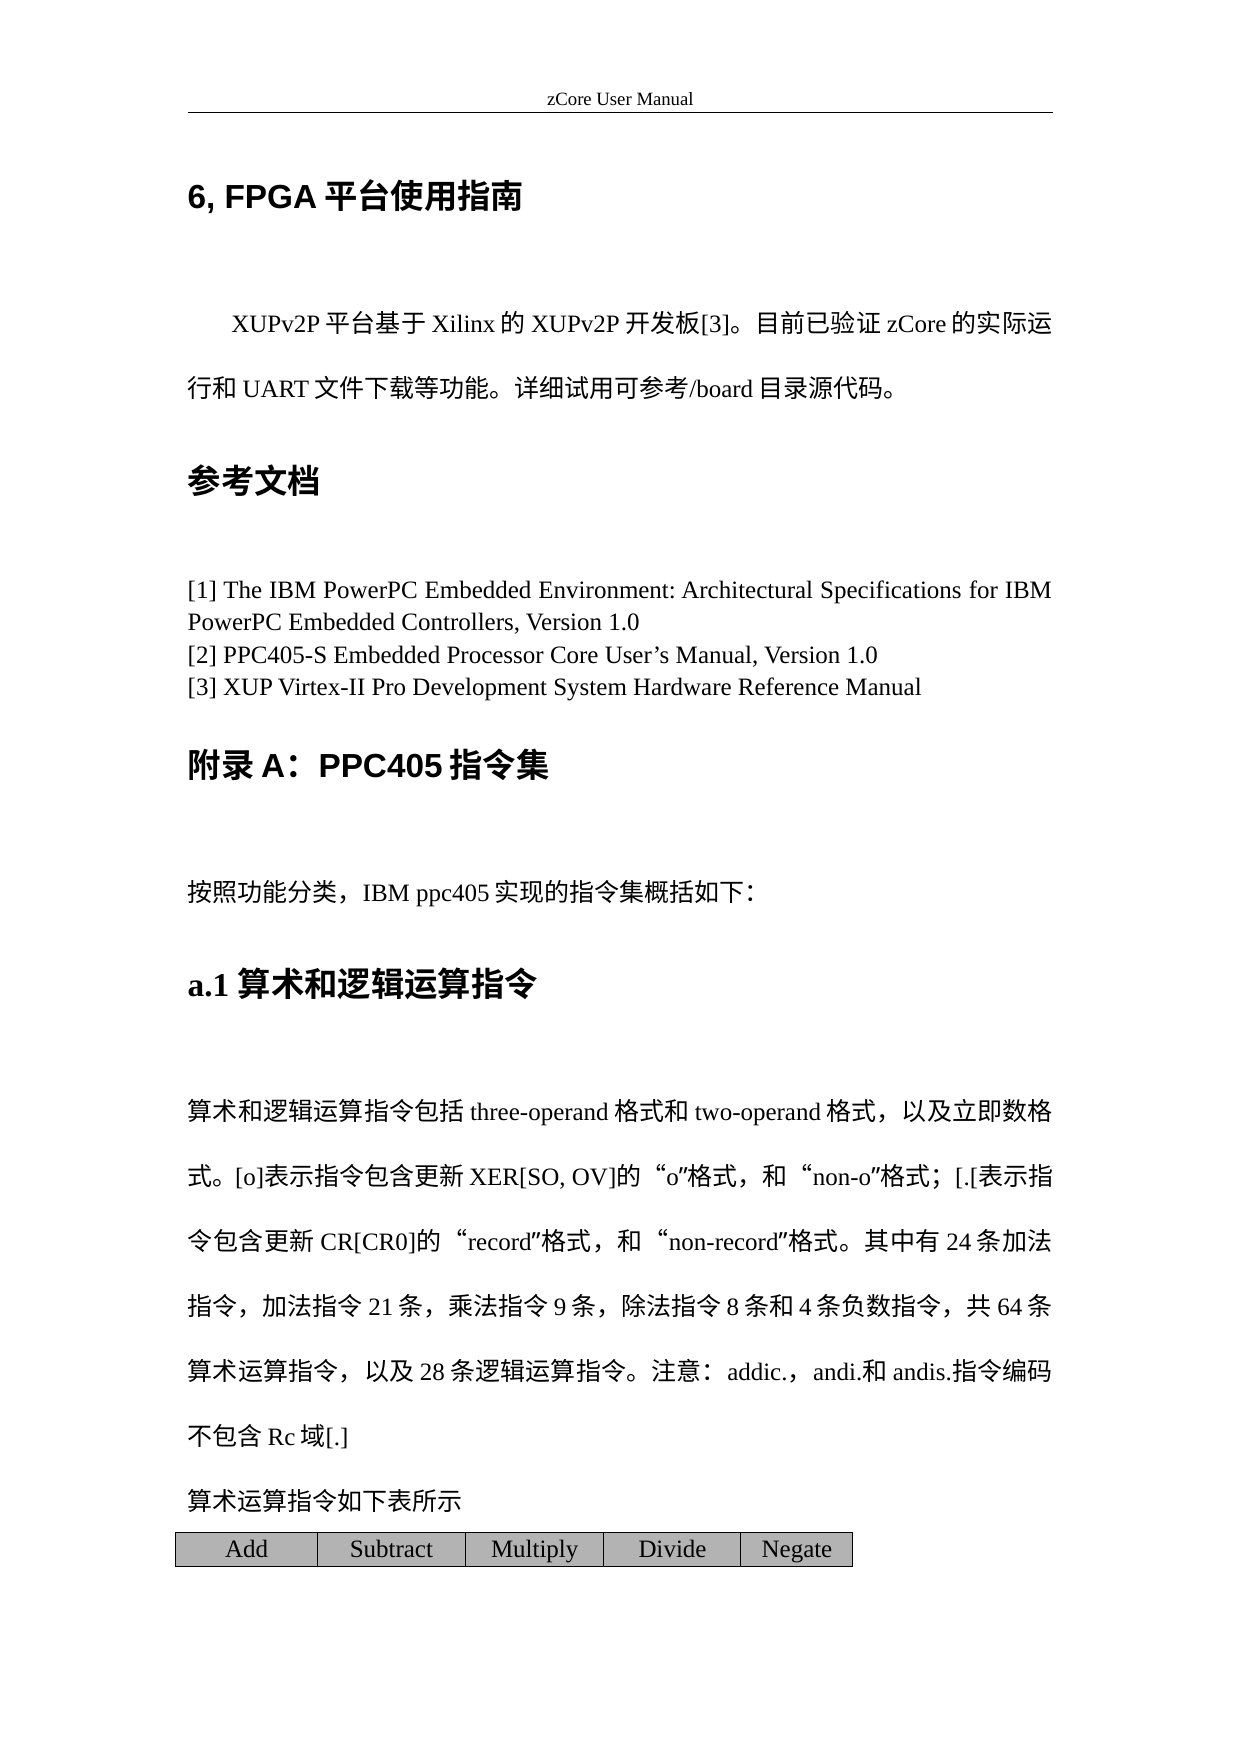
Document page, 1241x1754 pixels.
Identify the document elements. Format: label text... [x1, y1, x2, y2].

table_header Subtract [318, 1533, 465, 1566]
text 算术运算指令如下表所示 [187, 1467, 1053, 1532]
subtitle a.1 算术和逻辑运算指令 [187, 950, 1053, 1015]
text [2] PPC405-S Embedded Processor Core User’s Manual, Version 1.0 [187, 638, 1053, 671]
text 按照功能分类，IBM ppc405实现的指令集概括如下： [187, 858, 1053, 923]
text 算术和逻辑运算指令包括three-operand格式和two-operand格式，以及立即数格式。[o]表示指令包含更新XER[SO, OV]的“o”格式，和“non-o”格式；[.[表示指令包含更新CR[CR0]的“record”格式，和“non-record”格式。其中有24条加法指令，加法指令21条，乘法指令9条，除法指令8条和4条负数指令，共64条算术运算指令，以及28条逻辑运算指令。注意：addic.，andi.和andis.指令编码不包含Rc域[.] [187, 1077, 1053, 1467]
table_header Negate [741, 1533, 852, 1566]
table_header Divide [604, 1533, 740, 1566]
table_header Multiply [466, 1533, 603, 1566]
text [3] XUP Virtex-II Pro Development System Hardware Reference Manual [187, 671, 1053, 703]
subtitle 参考文档 [187, 446, 1053, 511]
subtitle 附录A：PPC405指令集 [187, 731, 1053, 796]
subtitle 6, FPGA平台使用指南 [187, 162, 1053, 227]
table_header Add [176, 1533, 317, 1566]
text [1] The IBM PowerPC Embedded Environment: Architectural Specifications for IBM PowerPC Embedded Controllers, Version 1.0 [187, 573, 1053, 638]
text XUPv2P平台基于Xilinx的XUPv2P开发板[3]。目前已验证zCore的实际运行和UART文件下载等功能。详细试用可参考/board目录源代码。 [187, 289, 1053, 419]
